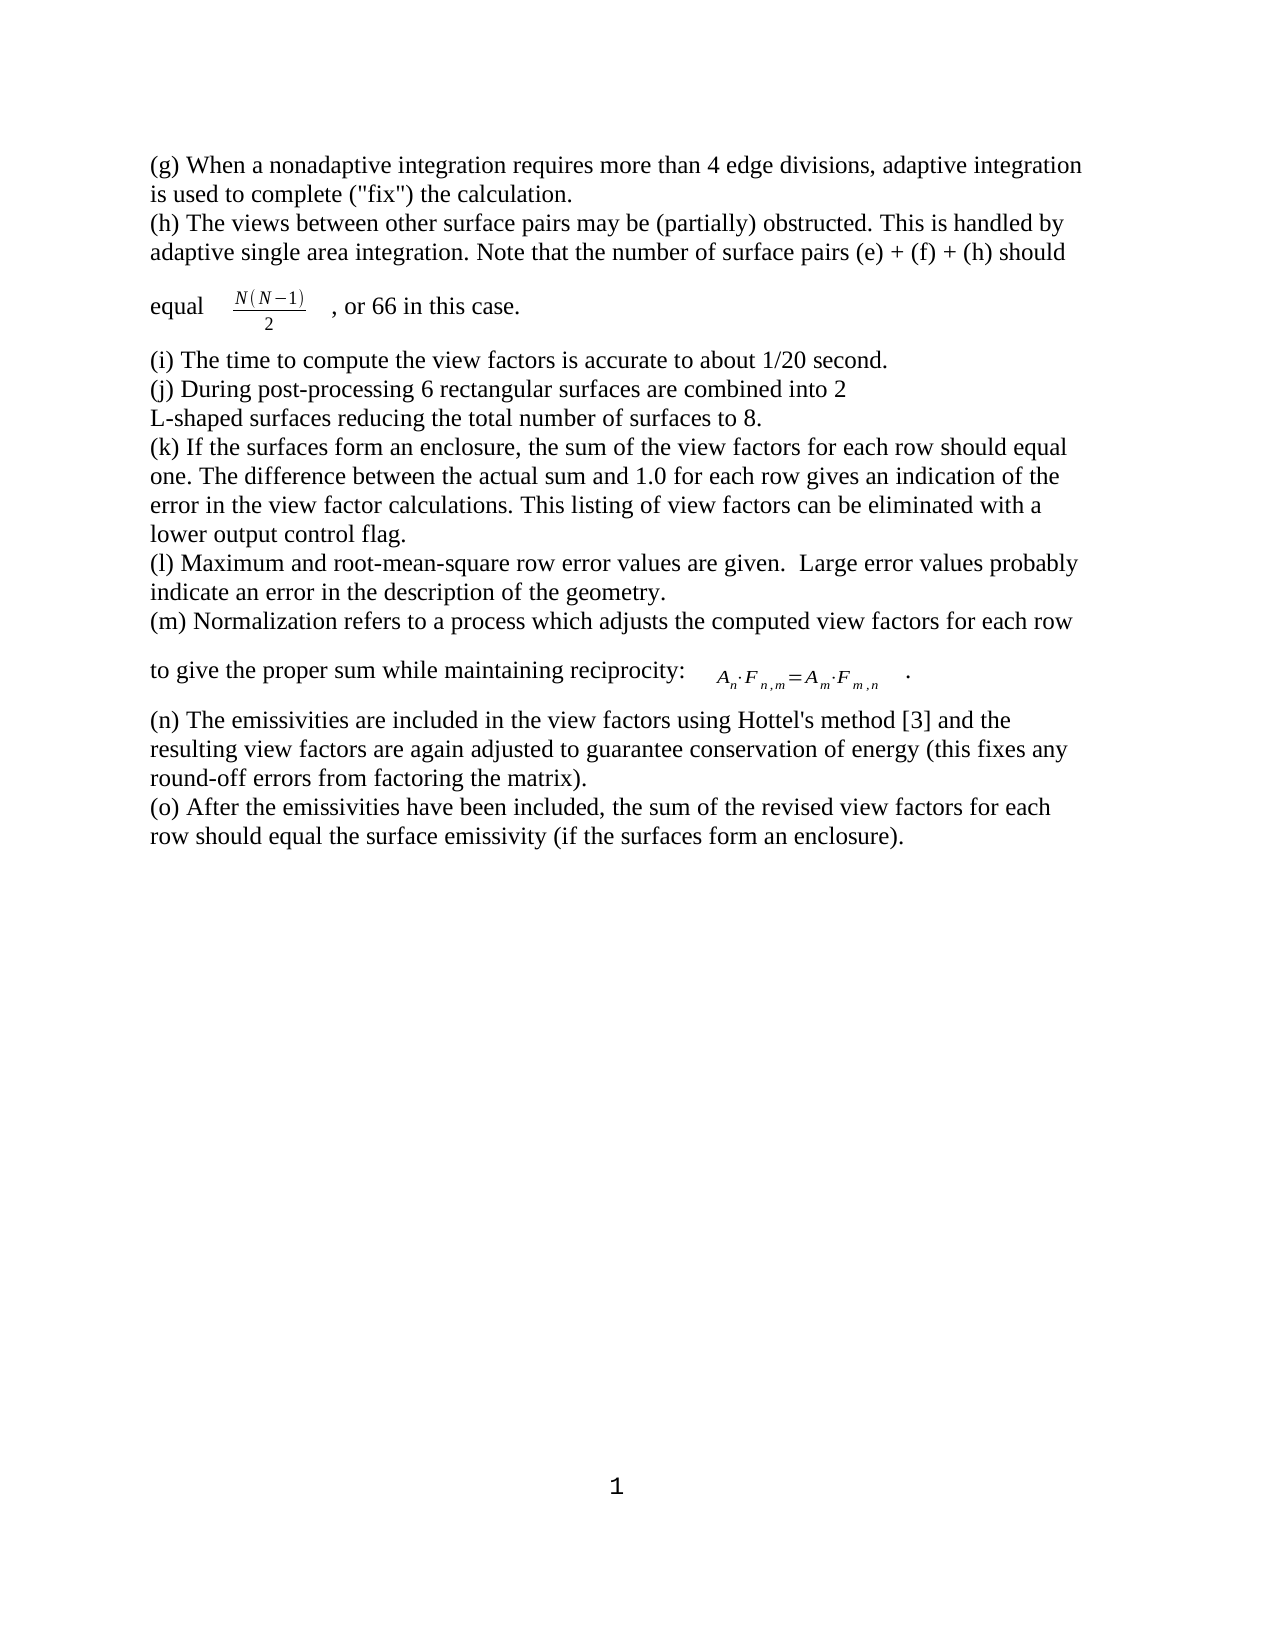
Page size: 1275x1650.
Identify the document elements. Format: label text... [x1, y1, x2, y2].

text (h) The views between other surface pairs may be (partially) obstructed. This is handled by adaptive single area integration. Note that the number of surface pairs (e) + (f) + (h) should equal , or 66 in this case. [150, 208, 1095, 345]
text (i) The time to compute the view factors is accurate to about 1/20 second. [150, 345, 1095, 374]
text (o) After the emissivities have been included, the sum of the revised view factors for each row should equal the surface emissivity (if the surfaces form an enclosure). [150, 792, 1095, 850]
text (g) When a nonadaptive integration requires more than 4 edge divisions, adaptive integration is used to complete ("fix") the calculation. [150, 150, 1095, 208]
text (j) During post-processing 6 rectangular surfaces are combined into 2 [150, 374, 1095, 403]
text (n) The emissivities are included in the view factors using Hottel's method [3] and the resulting view factors are again adjusted to guarantee conserva­­tion of energy (this fixes any round-off errors from factoring the matrix). [150, 705, 1095, 792]
text (l) Maximum and root-mean-square row error values are given. Large error values probably indicate an error in the description of the geometry. [150, 548, 1095, 606]
text (m) Normalization refers to a process which adjusts the computed view factors for each row to give the proper sum while maintaining reciprocity: . [150, 606, 1095, 705]
text (k) If the surfaces form an enclosure, the sum of the view factors for each row should equal one. The difference between the actual sum and 1.0 for each row gives an indication of the error in the view factor calculations. This listing of view factors can be eliminated with a lower output control flag. [150, 432, 1095, 548]
text L-shaped surfaces reducing the total number of surfaces to 8. [150, 403, 1095, 432]
